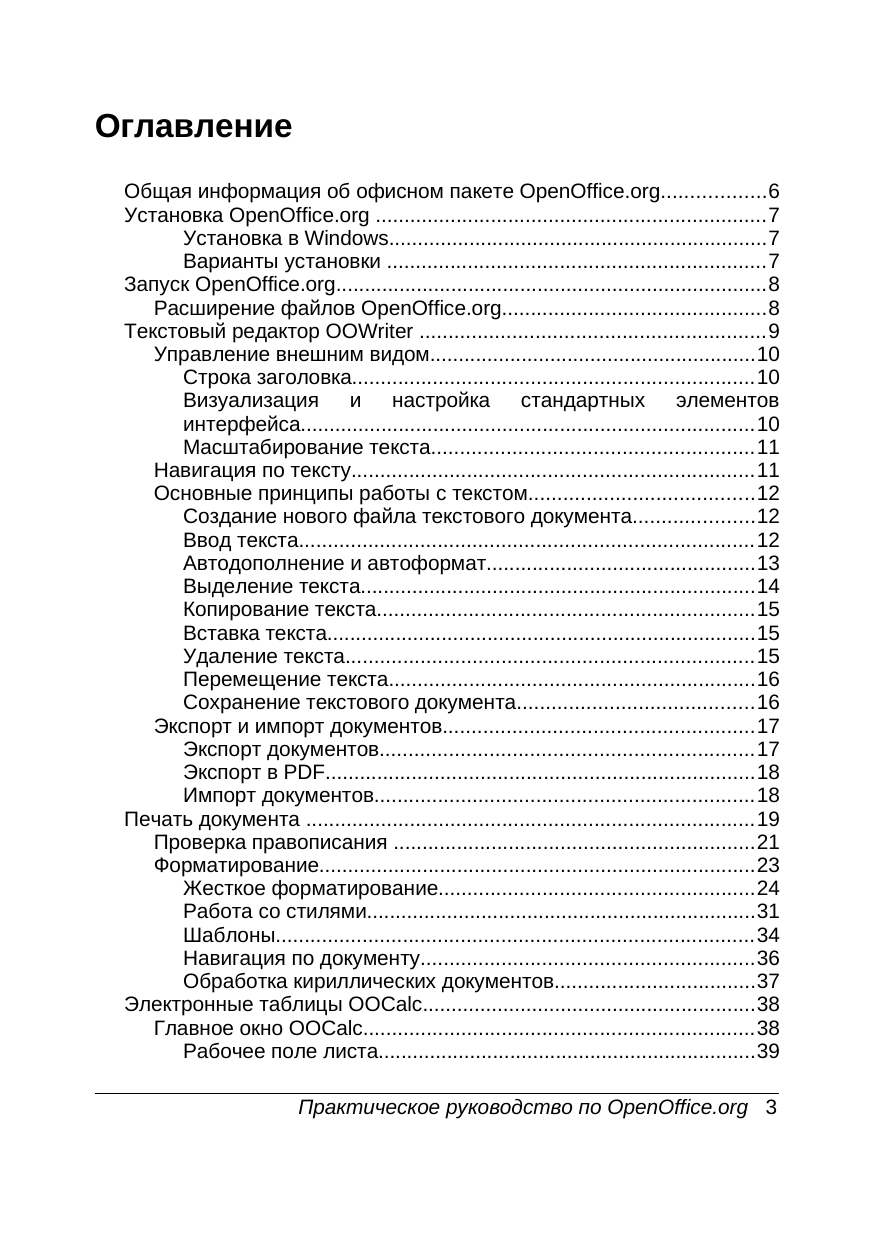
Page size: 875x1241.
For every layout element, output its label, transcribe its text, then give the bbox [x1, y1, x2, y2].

text Копирование текста 15 [183, 598, 779, 621]
text Главное окно OOCalc. 38 [153, 1016, 779, 1039]
text Рабочее поле листа 39 [183, 1039, 779, 1063]
text Удаление текста 15 [183, 644, 779, 668]
text Вставка текста 15 [183, 621, 779, 644]
text Общая информация об офисном пакете OpenOffice.org 6 [124, 180, 779, 203]
table_header [95, 59, 779, 82]
text Жесткое форматирование 24 [183, 877, 779, 900]
text Установка в Windows 7 [183, 226, 779, 250]
text Экспорт в PDF 18 [183, 761, 779, 784]
subtitle Оглавление [94, 107, 779, 144]
text Навигация по документу 36 [183, 947, 779, 970]
text Электронные таблицы OOCalc 38 [124, 993, 779, 1016]
text Основные принципы работы с текстом 12 [153, 482, 779, 505]
text Импорт документов 18 [183, 784, 779, 807]
text Работа со стилями 31 [183, 900, 779, 923]
text Масштабирование текста 11 [183, 436, 779, 459]
text Создание нового файла текстового документа. 12 [183, 505, 779, 528]
text Печать документа 19 [124, 807, 779, 830]
text Экспорт и импорт документов 17 [153, 714, 779, 737]
text Текстовый редактор OOWriter 9 [124, 319, 779, 343]
text Ввод текста 12 [183, 528, 779, 552]
text Форматирование 23 [153, 854, 779, 877]
text Управление внешним видом 10 [153, 343, 779, 366]
text Сохранение текстового документа 16 [183, 691, 779, 714]
text Обработка кириллических документов 37 [183, 970, 779, 993]
text Строка заголовка 10 [183, 366, 779, 389]
text Экспорт документов 17 [183, 737, 779, 761]
text Шаблоны 34 [183, 923, 779, 947]
text Навигация по тексту 11 [153, 459, 779, 482]
text Перемещение текста 16 [183, 668, 779, 691]
text Автодополнение и автоформат. 13 [183, 552, 779, 575]
text Визуализация и настройка стандартных элементов интерфейса 10 [183, 389, 779, 436]
text Проверка правописания 21 [153, 830, 779, 854]
text Варианты установки 7 [183, 250, 779, 273]
text Установка OpenOffice.org 7 [124, 203, 779, 226]
text Выделение текста 14 [183, 575, 779, 598]
text Расширение файлов OpenOffice.org 8 [153, 296, 779, 319]
text Запуск OpenOffice.org 8 [124, 273, 779, 296]
